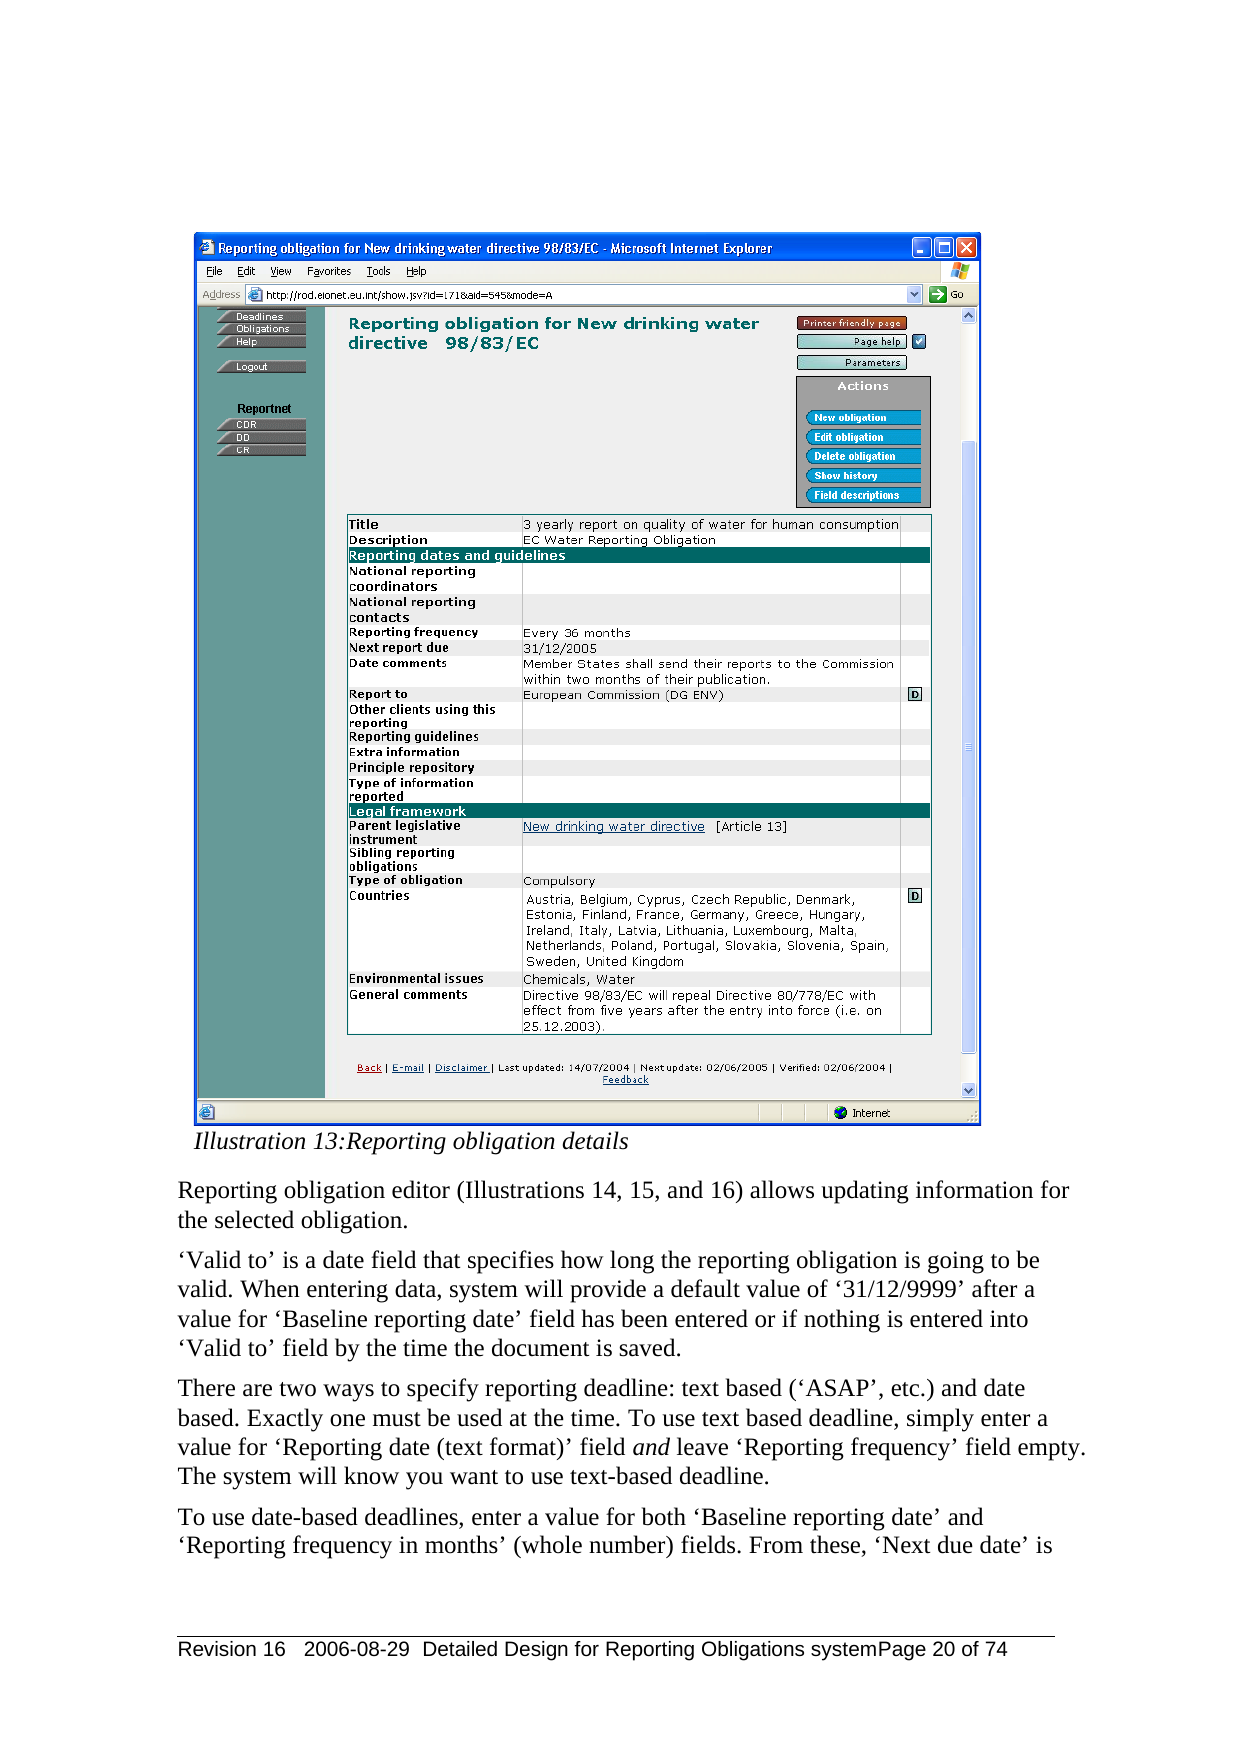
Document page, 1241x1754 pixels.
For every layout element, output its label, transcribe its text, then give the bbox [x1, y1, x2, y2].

text To use date-based deadlines, enter a value for both ‘Baseline reporting date’ and ‘Reporting frequency in months’ (whole number) fields. From these, ‘Next due date’ is [177, 1501, 1092, 1559]
text There are two ways to specify reporting deadline: text based (‘ASAP’, etc.) and date based. Exactly one must be used at the time. To use text based deadline, simply enter a value for ‘Reporting date (text format)’ field and leave ‘Reporting frequency’ field empty. The system will know you want to use text-based deadline. [177, 1373, 1092, 1489]
text Illustration 13:Reporting obligation details [194, 1126, 981, 1154]
text Reporting obligation editor (Illustrations 14, 15, and 16) allows updating information for the selected obligation. [177, 1175, 1092, 1233]
picture [193, 232, 982, 1126]
text ‘Valid to’ is a date field that specifies how long the reporting obligation is going to be valid. When entering data, system will provide a default value of ‘31/12/9999’ after a value for ‘Baseline reporting date’ field has been entered or if nothing is entered into ‘Valid to’ field by the time the document is saved. [177, 1245, 1092, 1362]
